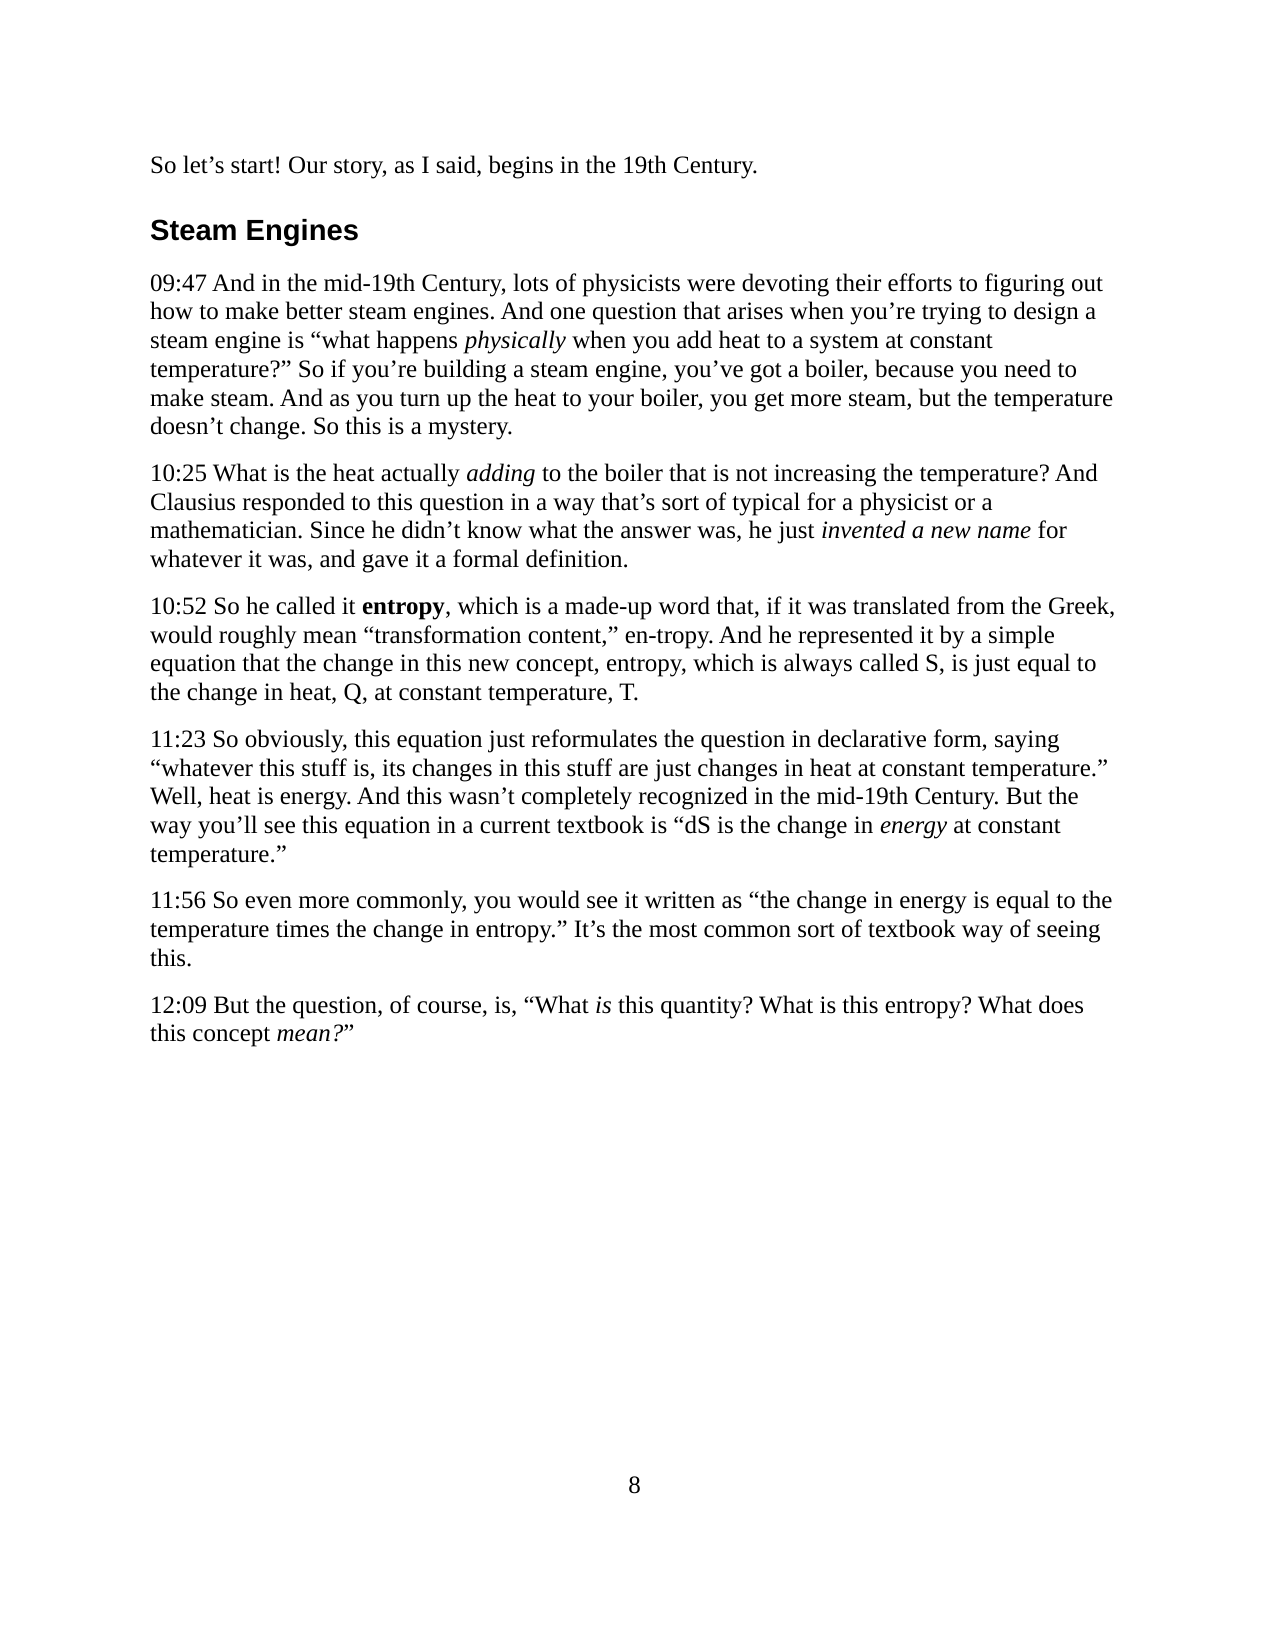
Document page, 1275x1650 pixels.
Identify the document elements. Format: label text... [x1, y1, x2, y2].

text 11:23 So obviously, this equation just reformulates the question in declarative form, saying “whatever this stuff is, its changes in this stuff are just changes in heat at constant temperature.” Well, heat is energy. And this wasn’t completely recognized in the mid-19th Century. But the way you’ll see this equation in a current textbook is “dS is the change in energy at constant temperature.” [150, 724, 1125, 868]
text 11:56 So even more commonly, you would see it written as “the change in energy is equal to the temperature times the change in entropy.” It’s the most common sort of textbook way of seeing this. [150, 886, 1125, 972]
text 12:09 But the question, of course, is, “What is this quantity? What is this entropy? What does this concept mean?” [150, 990, 1125, 1047]
text 10:52 So he called it entropy, which is a made-up word that, if it was translated from the Greek, would roughly mean “transformation content,” en-tropy. And he represented it by a simple equation that the change in this new concept, entropy, which is always called S, is just equal to the change in heat, Q, at constant temperature, T. [150, 591, 1125, 706]
text 10:25 What is the heat actually adding to the boiler that is not increasing the temperature? And Clausius responded to this question in a way that’s sort of typical for a physicist or a mathematician. Since he didn’t know what the answer was, he just invented a new name for whatever it was, and gave it a formal definition. [150, 458, 1125, 573]
text 09:47 And in the mid-19th Century, lots of physicists were devoting their efforts to figuring out how to make better steam engines. And one question that arises when you’re trying to design a steam engine is “what happens physically when you add heat to a system at constant temperature?” So if you’re building a steam engine, you’ve got a boiler, because you need to make steam. And as you turn up the heat to your boiler, you get more steam, but the temperature doesn’t change. So this is a mystery. [150, 268, 1125, 440]
subtitle Steam Engines [150, 213, 1125, 246]
text So let’s start! Our story, as I said, begins in the 19th Century. [150, 150, 1125, 179]
